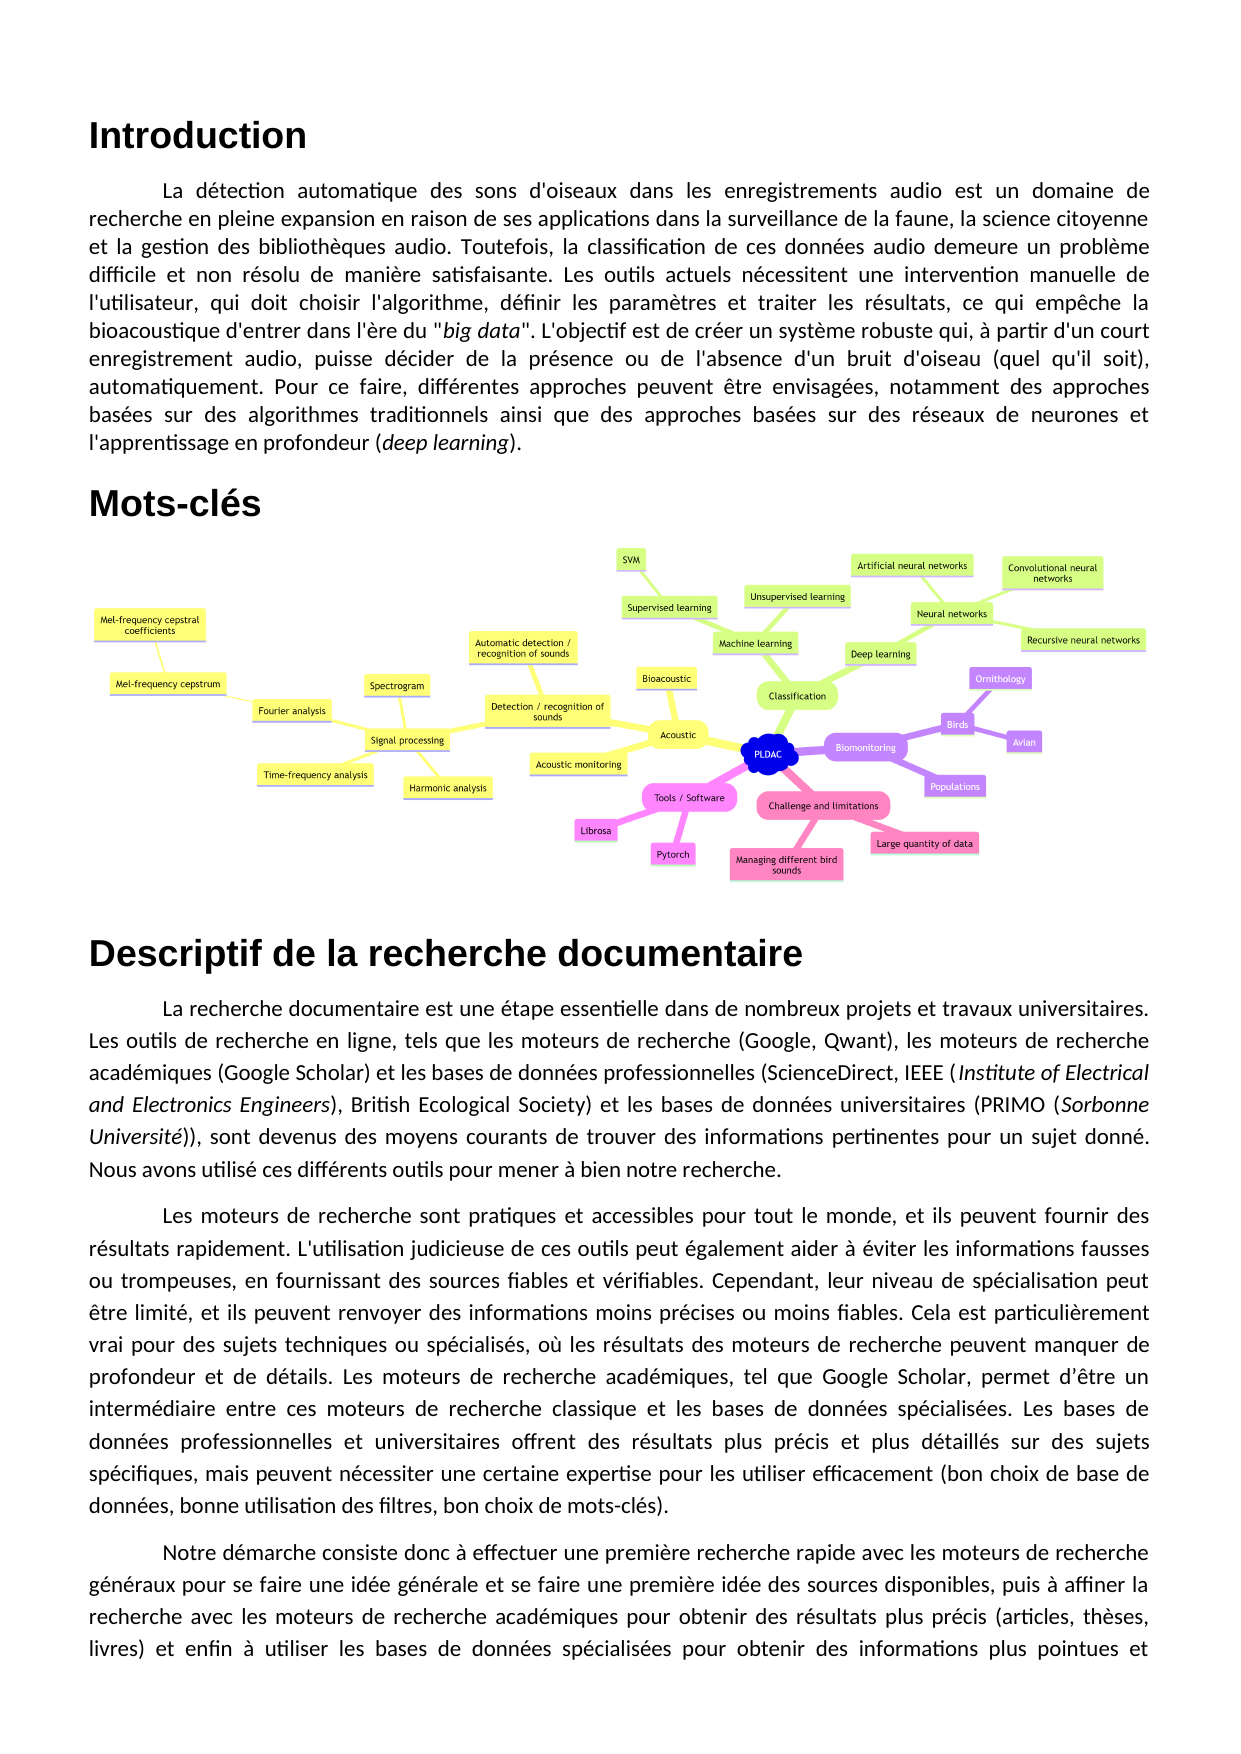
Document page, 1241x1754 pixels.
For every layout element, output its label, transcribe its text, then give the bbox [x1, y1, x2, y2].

text Les moteurs de recherche sont pratiques et accessibles pour tout le monde, et ils peuvent fournir des résultats rapidement. L'utilisation judicieuse de ces outils peut également aider à éviter les informations fausses ou trompeuses, en fournissant des sources fiables et vérifiables. Cependant, leur niveau de spécialisation peut être limité, et ils peuvent renvoyer des informations moins précises ou moins fiables. Cela est particulièrement vrai pour des sujets techniques ou spécialisés, où les résultats des moteurs de recherche peuvent manquer de profondeur et de détails. Les moteurs de recherche académiques, tel que Google Scholar, permet d’être un intermédiaire entre ces moteurs de recherche classique et les bases de données spécialisées. Les bases de données professionnelles et universitaires offrent des résultats plus précis et plus détaillés sur des sujets spécifiques, mais peuvent nécessiter une certaine expertise pour les utiliser efficacement (bon choix de base de données, bonne utilisation des filtres, bon choix de mots-clés). [89, 1201, 1152, 1519]
text La détection automatique des sons d'oiseaux dans les enregistrements audio est un domaine de recherche en pleine expansion en raison de ses applications dans la surveillance de la faune, la science citoyenne et la gestion des bibliothèques audio. Toutefois, la classification de ces données audio demeure un problème difficile et non résolu de manière satisfaisante. Les outils actuels nécessitent une intervention manuelle de l'utilisateur, qui doit choisir l'algorithme, définir les paramètres et traiter les résultats, ce qui empêche la bioacoustique d'entrer dans l'ère du "big data". L'objectif est de créer un système robuste qui, à partir d'un court enregistrement audio, puisse décider de la présence ou de l'absence d'un bruit d'oiseau (quel qu'il soit), automatiquement. Pour ce faire, différentes approches peuvent être envisagées, notamment des approches basées sur des algorithmes traditionnels ainsi que des approches basées sur des réseaux de neurones et l'apprentissage en profondeur (deep learning). [89, 176, 1152, 456]
subtitle Introduction [89, 114, 1152, 157]
subtitle Mots-clés [89, 481, 1152, 524]
text La recherche documentaire est une étape essentielle dans de nombreux projets et travaux universitaires. Les outils de recherche en ligne, tels que les moteurs de recherche (Google, Qwant), les moteurs de recherche académiques (Google Scholar) et les bases de données professionnelles (ScienceDirect, IEEE (Institute of Electrical and Electronics Engineers), British Ecological Society) et les bases de données universitaires (PRIMO (Sorbonne Université)), sont devenus des moyens courants de trouver des informations pertinentes pour un sujet donné. Nous avons utilisé ces différents outils pour mener à bien notre recherche. [89, 994, 1152, 1183]
text Notre démarche consiste donc à effectuer une première recherche rapide avec les moteurs de recherche généraux pour se faire une idée générale et se faire une première idée des sources disponibles, puis à affiner la recherche avec les moteurs de recherche académiques pour obtenir des résultats plus précis (articles, thèses, livres) et enfin à utiliser les bases de données spécialisées pour obtenir des informations plus pointues et [89, 1538, 1152, 1662]
subtitle Descriptif de la recherche documentaire [89, 932, 1152, 975]
